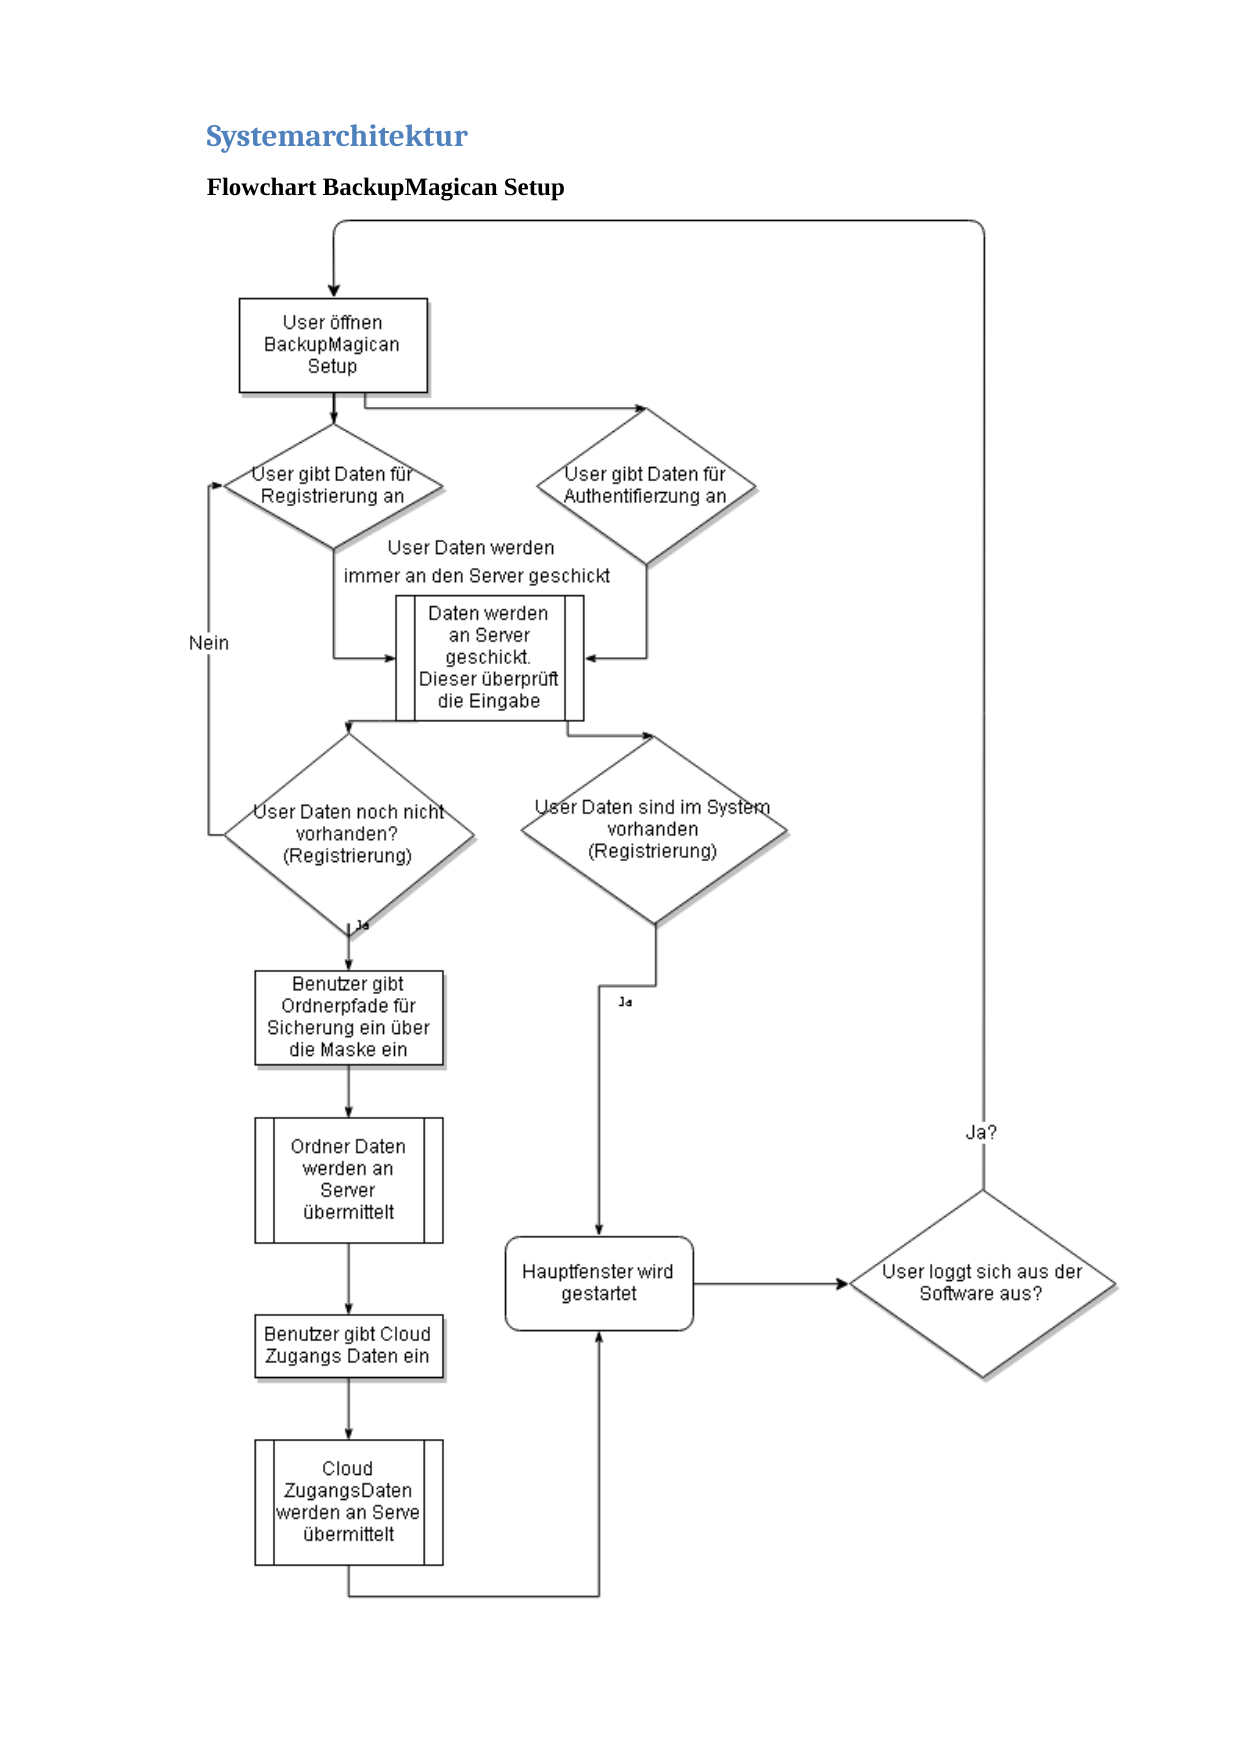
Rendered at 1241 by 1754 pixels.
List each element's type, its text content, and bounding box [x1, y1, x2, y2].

text Flowchart BackupMagican Setup [207, 172, 1152, 201]
subtitle Systemarchitektur [207, 118, 1152, 154]
picture [189, 209, 1120, 1610]
